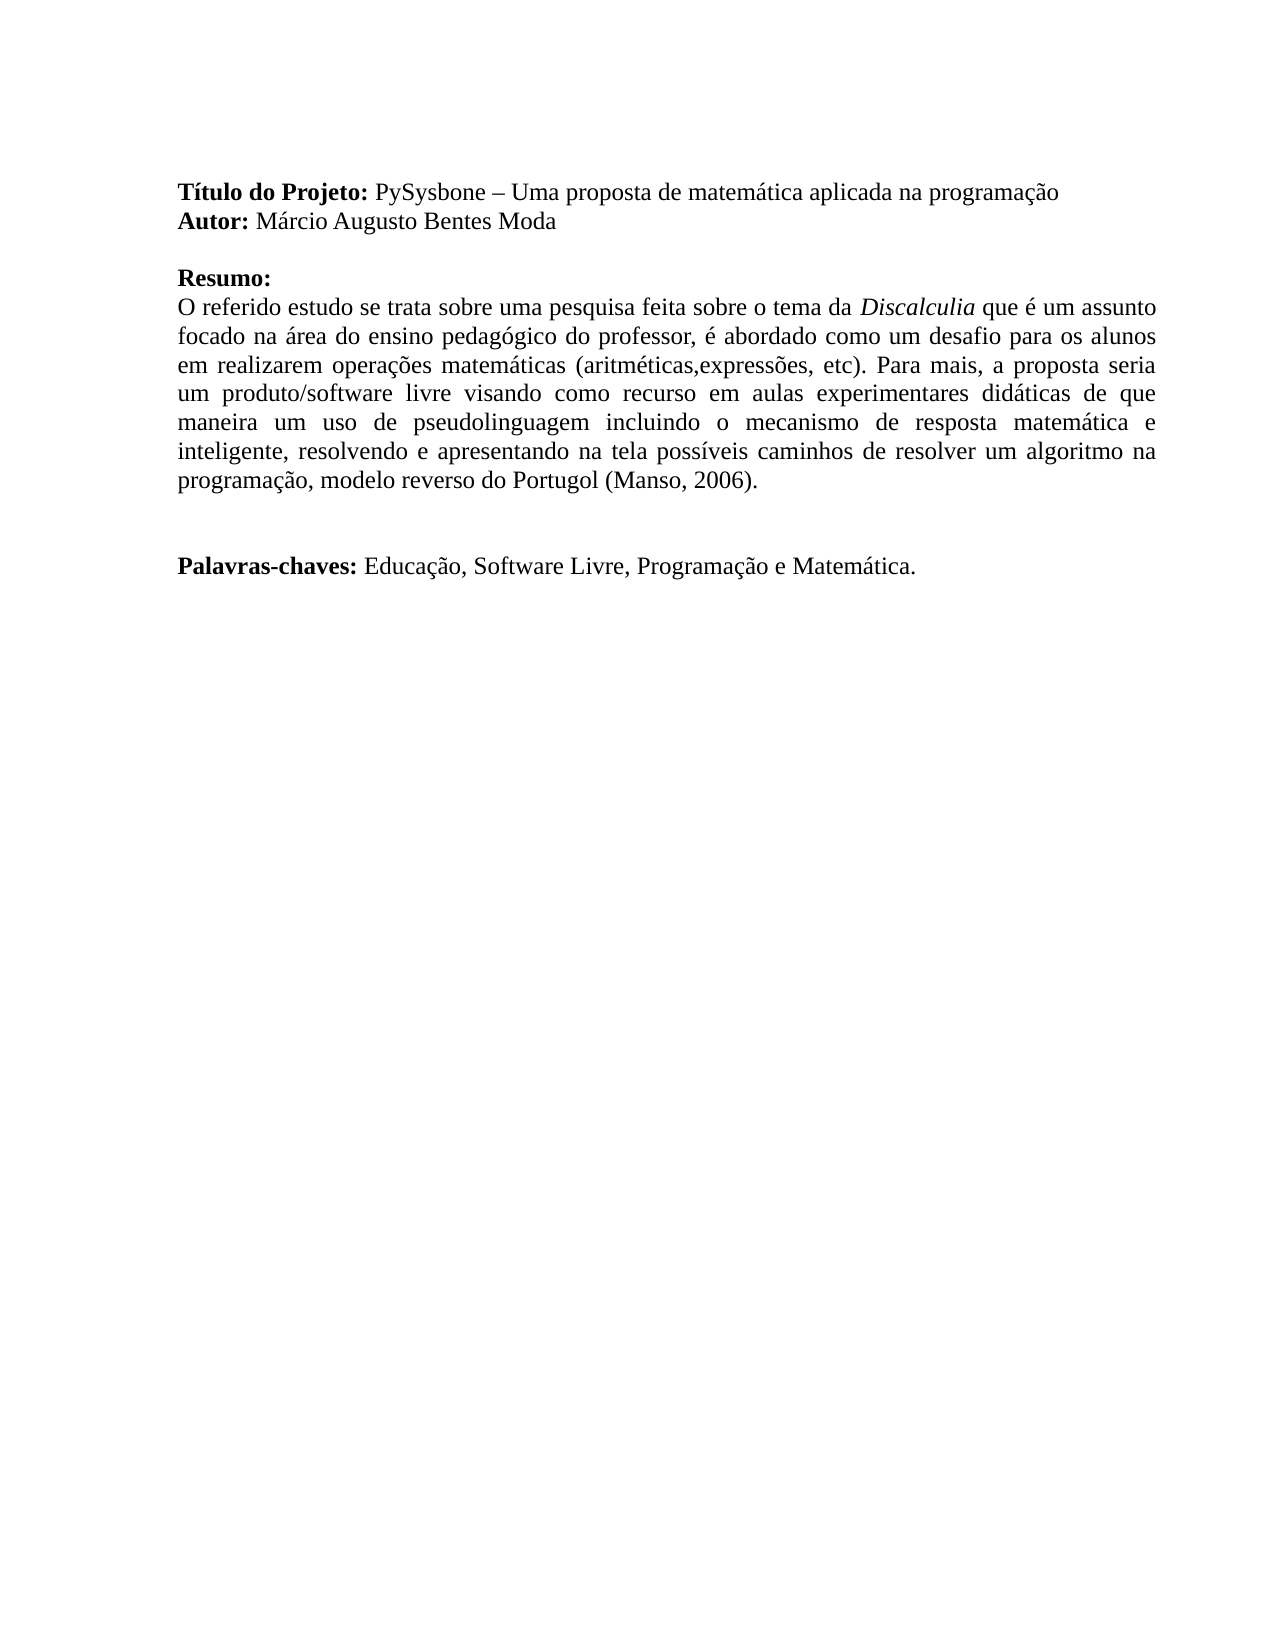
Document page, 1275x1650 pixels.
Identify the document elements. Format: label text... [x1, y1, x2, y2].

text Palavras-chaves: Educação, Software Livre, Programação e Matemática. [177, 551, 1157, 580]
text Resumo: [177, 263, 1157, 292]
text O referido estudo se trata sobre uma pesquisa feita sobre o tema da Discalculia que é um assunto focado na área do ensino pedagógico do professor, é abordado como um desafio para os alunos em realizarem operações matemáticas (aritméticas,expressões, etc). Para mais, a proposta seria um produto/software livre visando como recurso em aulas experimentares didáticas de que maneira um uso de pseudolinguagem incluindo o mecanismo de resposta matemática e inteligente, resolvendo e apresentando na tela possíveis caminhos de resolver um algoritmo na programação, modelo reverso do Portugol (Manso, 2006). [177, 292, 1157, 493]
text Título do Projeto: PySysbone – Uma proposta de matemática aplicada na programação [177, 177, 1157, 206]
text Autor: Márcio Augusto Bentes Moda [177, 206, 1157, 235]
